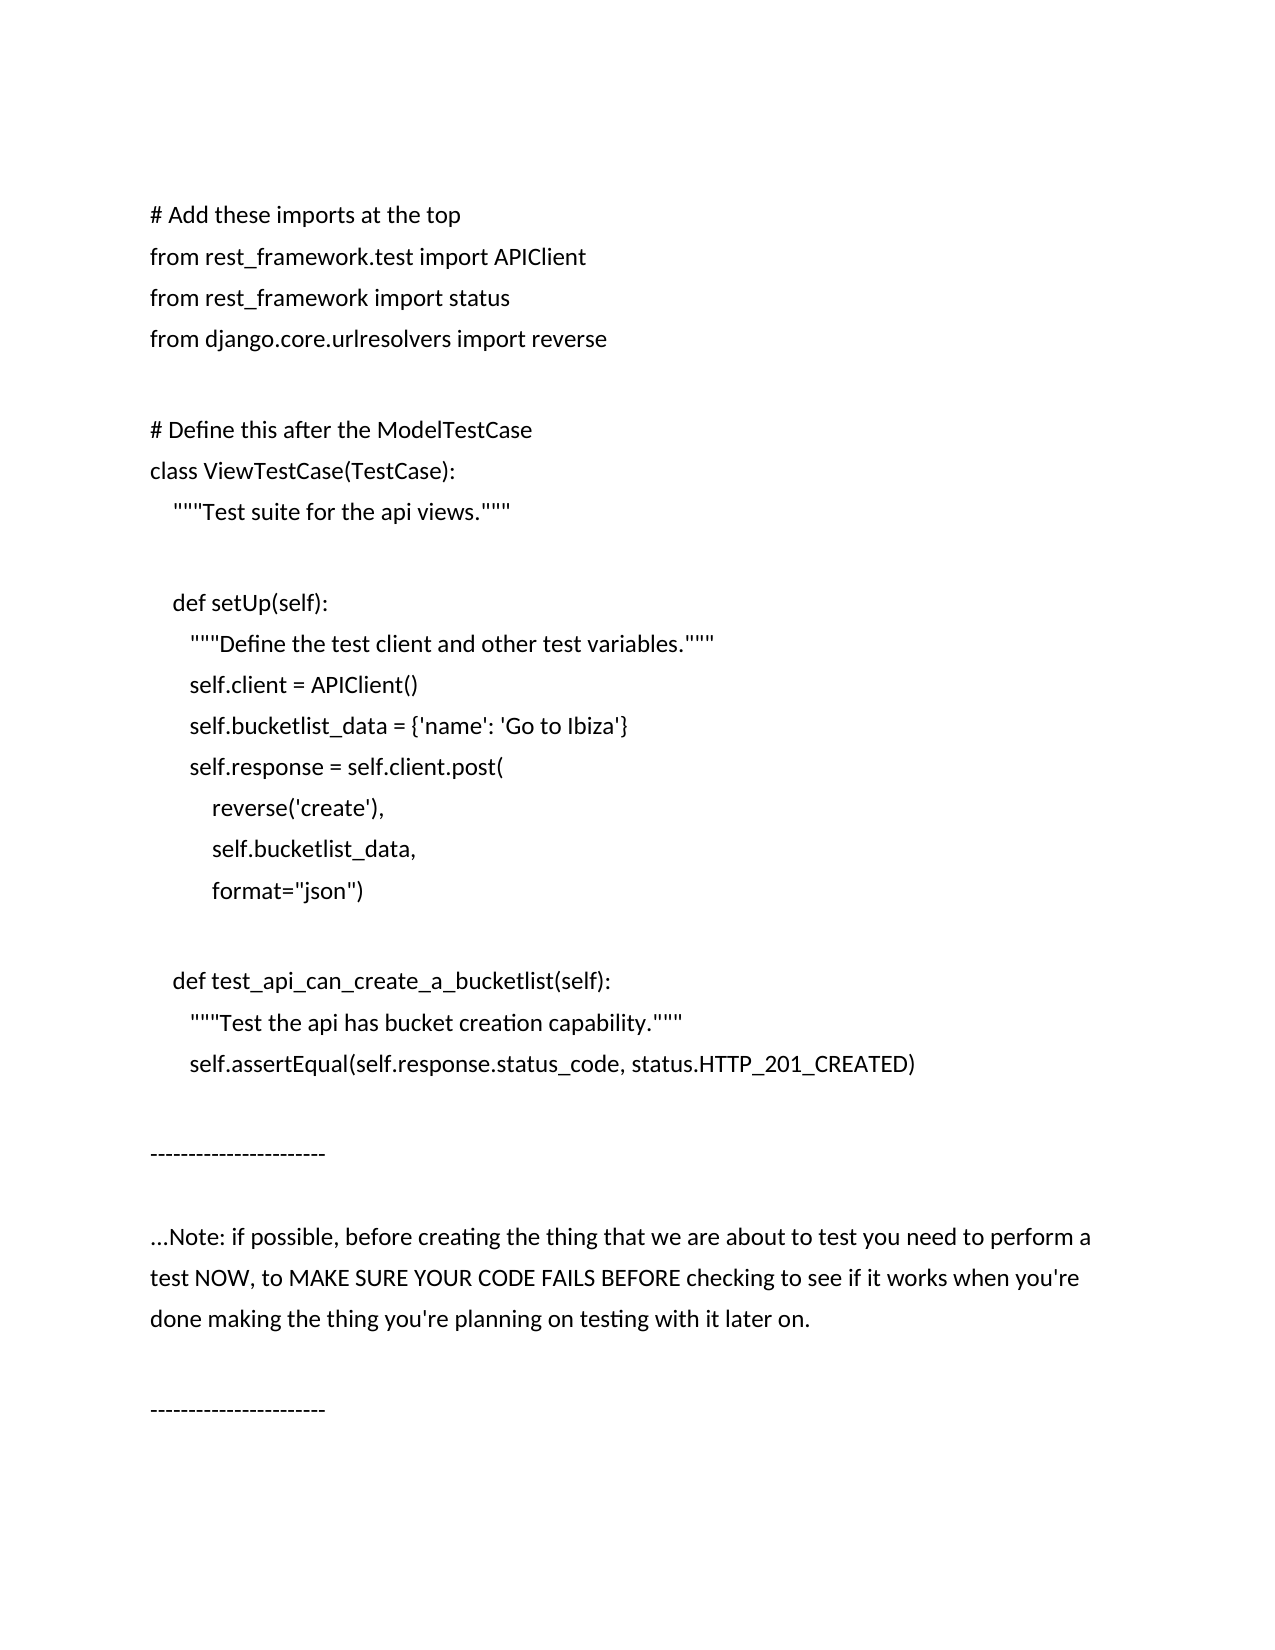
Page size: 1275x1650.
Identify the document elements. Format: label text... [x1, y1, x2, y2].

text def test_api_can_create_a_bucketlist(self): [150, 966, 1125, 996]
text self.bucketlist_data = {'name': 'Go to Ibiza'} [150, 710, 1125, 741]
text format="json") [150, 875, 1125, 905]
text from django.core.urlresolvers import reverse [150, 323, 1125, 353]
text """Test suite for the api views.""" [150, 496, 1125, 527]
text from rest_framework import status [150, 282, 1125, 312]
text def setUp(self): [150, 587, 1125, 617]
text # Define this after the ModelTestCase [150, 414, 1125, 444]
text """Test the api has bucket creation capability.""" [150, 1007, 1125, 1037]
text """Define the test client and other test variables.""" [150, 628, 1125, 658]
text self.response = self.client.post( [150, 751, 1125, 782]
text from rest_framework.test import APIClient [150, 241, 1125, 271]
text self.client = APIClient() [150, 669, 1125, 699]
text ----------------------- [150, 1394, 1125, 1424]
text self.bucketlist_data, [150, 834, 1125, 864]
text ...Note: if possible, before creating the thing that we are about to test you need to perform a test NOW, to MAKE SURE YOUR CODE FAILS BEFORE checking to see if it works when you're done making the thing you're planning on testing with it later on. [150, 1221, 1125, 1334]
text # Add these imports at the top [150, 199, 1125, 230]
text class ViewTestCase(TestCase): [150, 455, 1125, 485]
text reverse('create'), [150, 792, 1125, 823]
text ----------------------- [150, 1138, 1125, 1169]
text self.assertEqual(self.response.status_code, status.HTTP_201_CREATED) [150, 1048, 1125, 1078]
